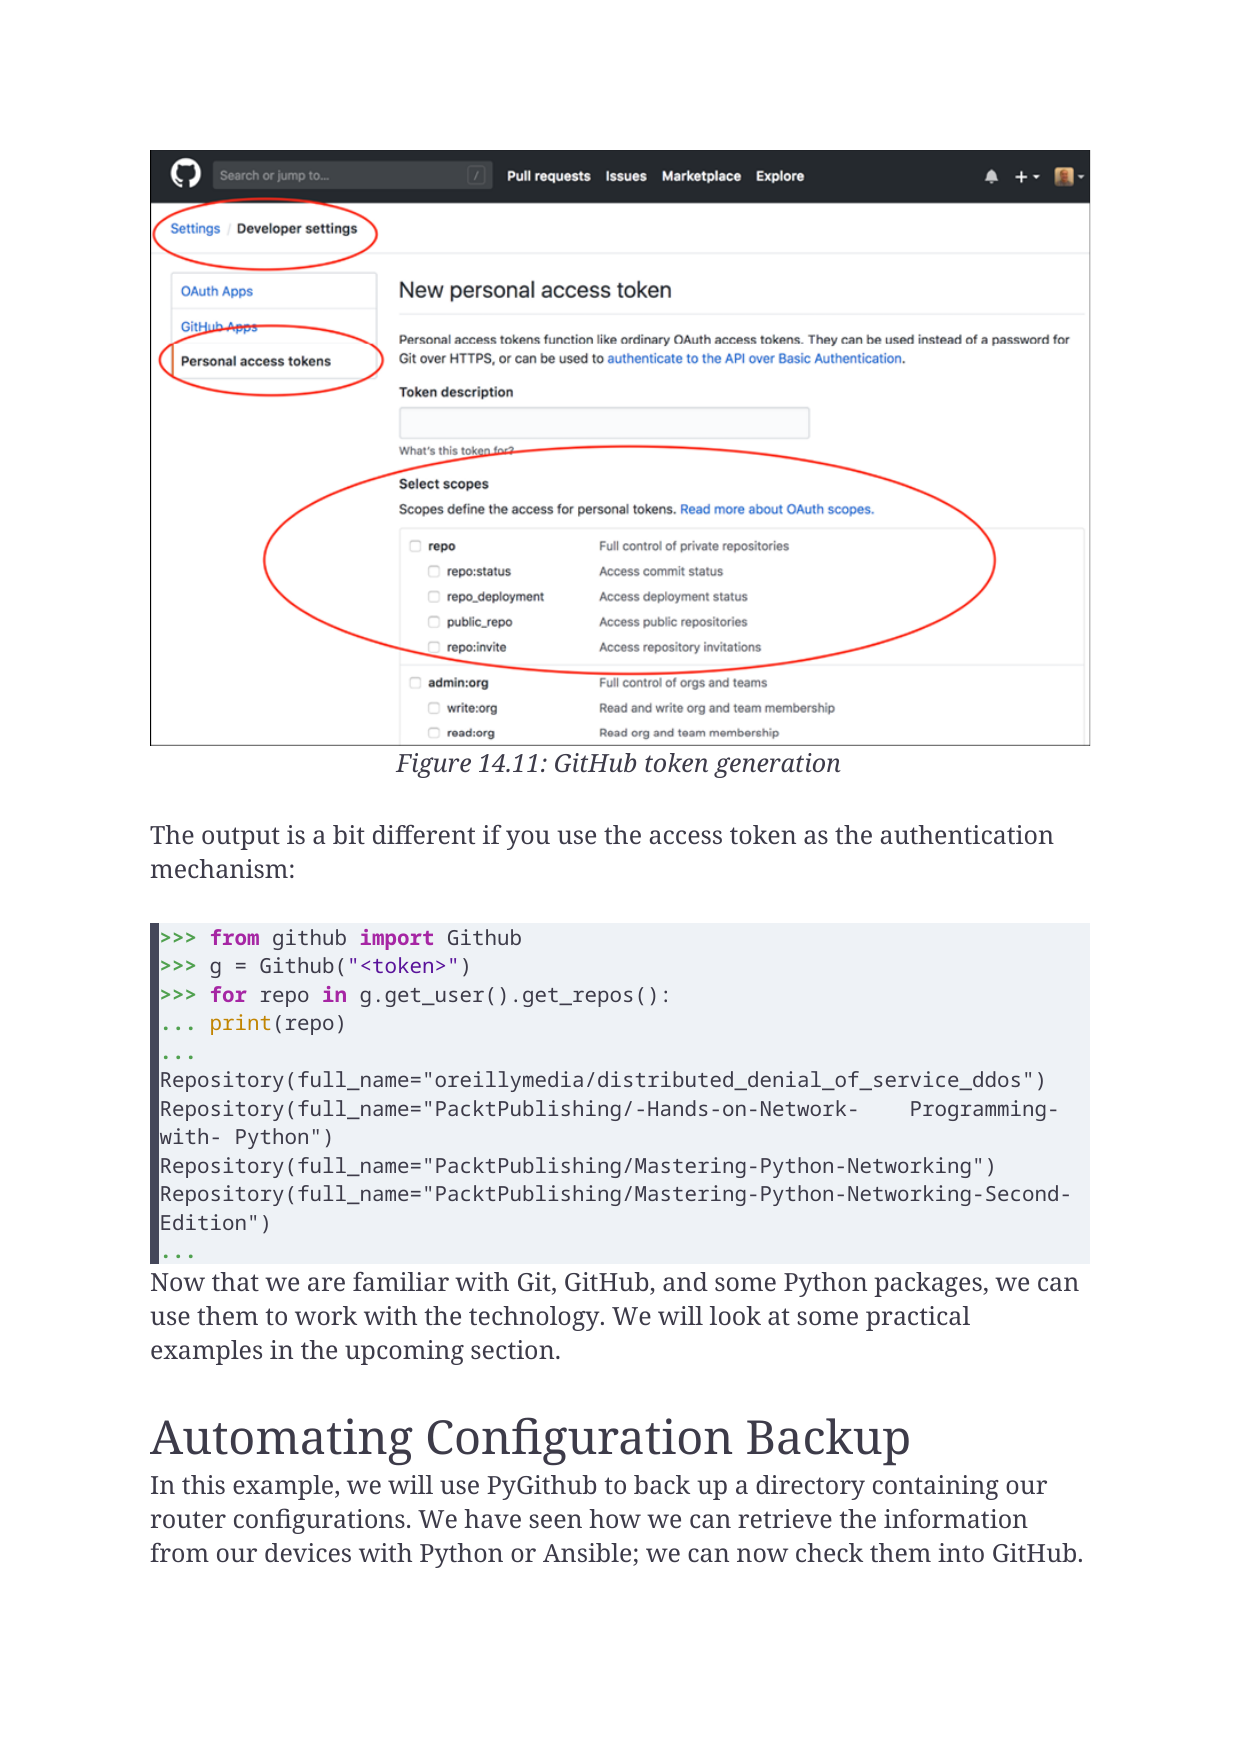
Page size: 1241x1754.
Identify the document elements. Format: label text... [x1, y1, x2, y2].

text Repository(full_name="PacktPublishing/Mastering-Python-Networking") [159, 1151, 1090, 1179]
text ... [159, 1236, 1090, 1264]
text Figure 14.11: GitHub token generation [150, 746, 1090, 780]
text >>> from github import Github [159, 923, 1090, 952]
text The output is a bit different if you use the access token as the authentication mechanism: [150, 818, 1090, 886]
text ... [159, 1037, 1090, 1065]
text In this example, we will use PyGithub to back up a directory containing our router configurations. We have seen how we can retrieve the information from our devices with Python or Ansible; we can now check them into GitHub. [150, 1468, 1090, 1570]
text >>> for repo in g.get_user().get_repos(): [159, 980, 1090, 1008]
text Repository(full_name="oreillymedia/distributed_denial_of_service_ddos") [159, 1065, 1090, 1094]
text Repository(full_name="PacktPublishing/Mastering-Python-Networking-Second- Edition") [159, 1179, 1090, 1236]
subtitle Automating Configuration Backup [150, 1404, 1090, 1468]
text >>> g = Github("<token>") [159, 952, 1090, 980]
text Now that we are familiar with Git, GitHub, and some Python packages, we can use them to work with the technology. We will look at some practical examples in the upcoming section. [150, 1264, 1090, 1367]
text ... print(repo) [159, 1008, 1090, 1037]
text Repository(full_name="PacktPublishing/-Hands-on-Network- Programming-with- Python") [159, 1094, 1090, 1151]
